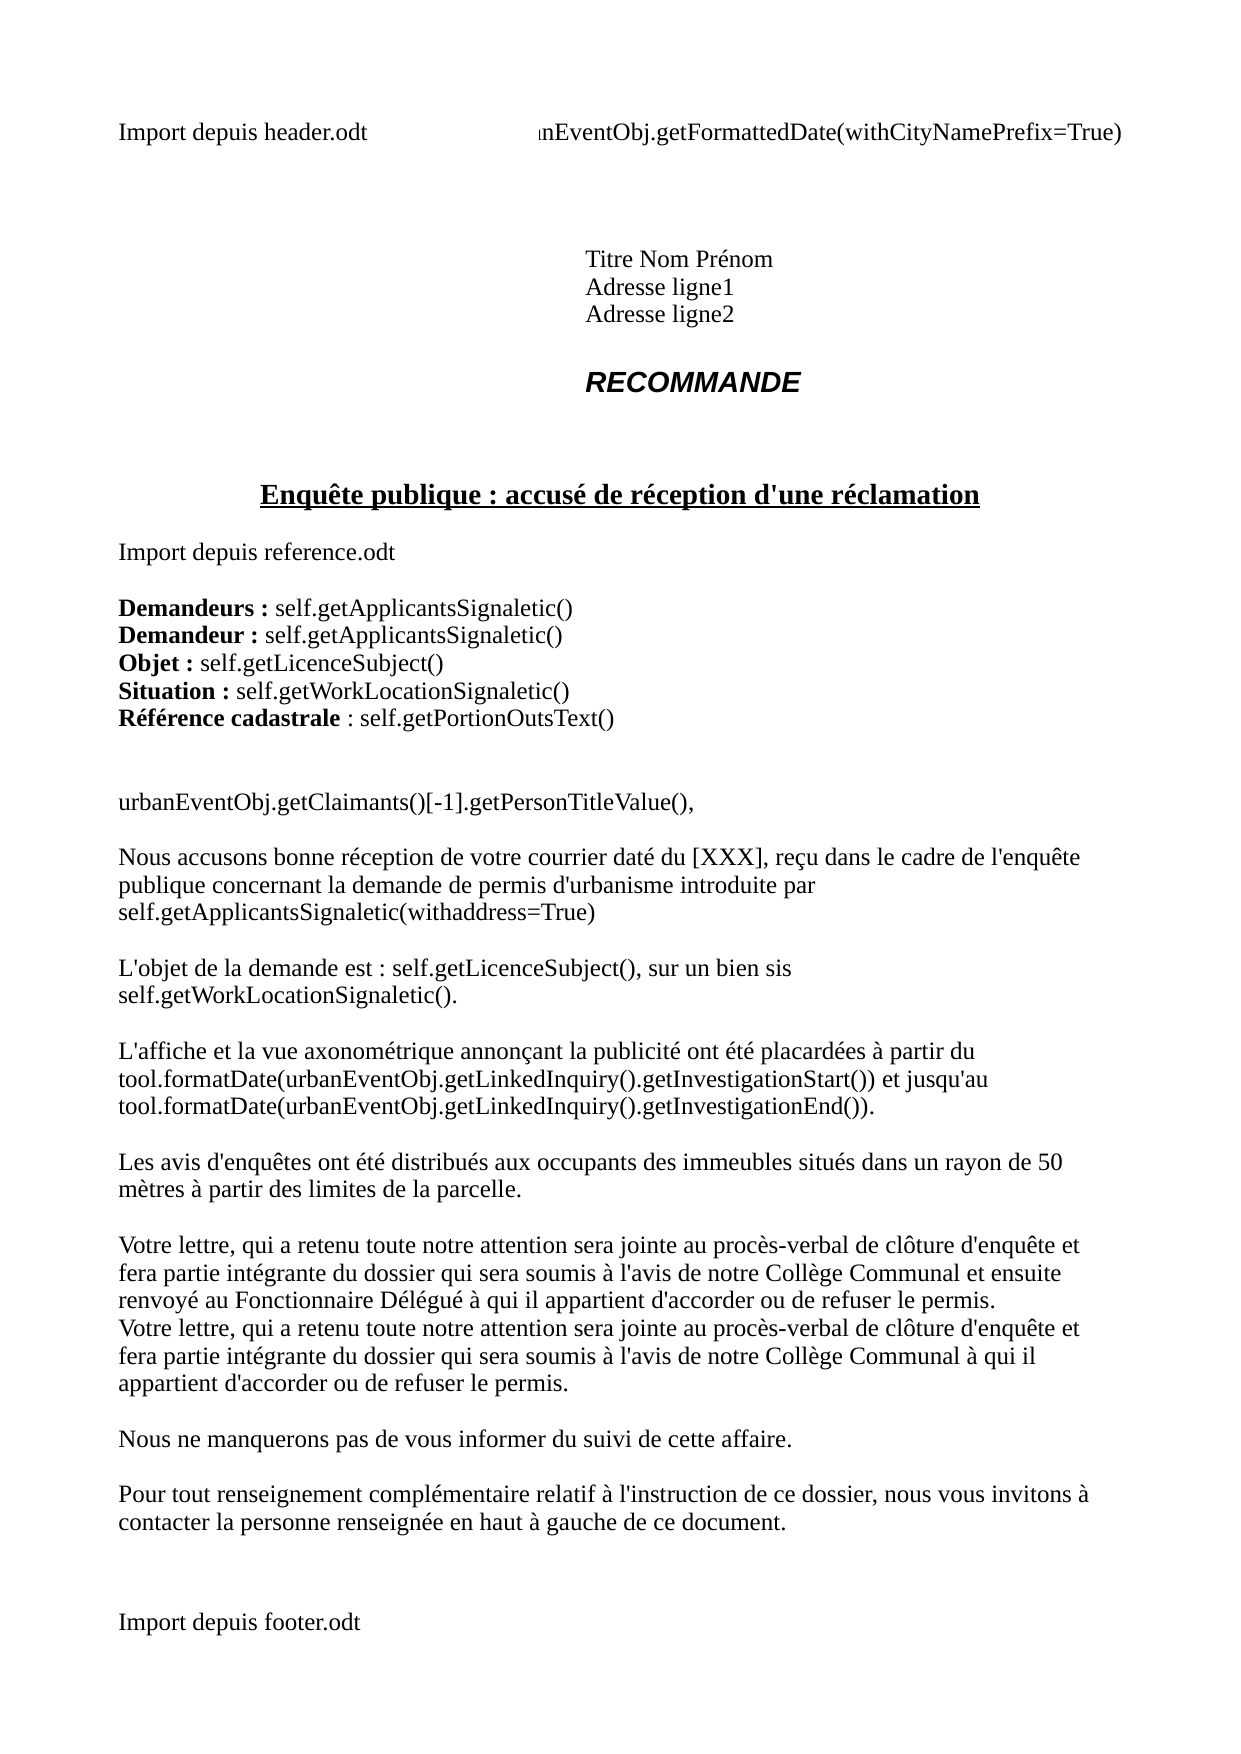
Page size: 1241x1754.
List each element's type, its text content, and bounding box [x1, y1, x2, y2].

text Nous accusons bonne réception de votre courrier daté du [XXX], reçu dans le cadre de l'enquête publique concernant la demande de permis d'urbanisme introduite par self.getApplicantsSignaletic(withaddress=True) [118, 843, 1122, 926]
text Demandeur : self.getApplicantsSignaletic() [118, 621, 1122, 649]
text Pour tout renseignement complémentaire relatif à l'instruction de ce dossier, nous vous invitons à contacter la personne renseignée en haut à gauche de ce document. [118, 1480, 1122, 1536]
text L'objet de la demande est : self.getLicenceSubject(), sur un bien sis self.getWorkLocationSignaletic(). [118, 954, 1122, 1009]
text Votre lettre, qui a retenu toute notre attention sera jointe au procès-verbal de clôture d'enquête et fera partie intégrante du dossier qui sera soumis à l'avis de notre Collège Communal et ensuite renvoyé au Fonctionnaire Délégué à qui il appartient d'accorder ou de refuser le permis. [118, 1231, 1122, 1314]
text Référence cadastrale : self.getPortionOutsText() [118, 704, 1122, 732]
text urbanEventObj.getFormattedDate(withCityNamePrefix=True) [118, 118, 1122, 427]
text Import depuis reference.odt [118, 538, 1122, 566]
text L'affiche et la vue axonométrique annonçant la publicité ont été placardées à partir du tool.formatDate(urbanEventObj.getLinkedInquiry().getInvestigationStart()) et jusqu'au tool.formatDate(urbanEventObj.getLinkedInquiry().getInvestigationEnd()). [118, 1037, 1122, 1120]
text urbanEventObj.getClaimants()[-1].getPersonTitleValue(), [118, 788, 1122, 815]
text Objet : self.getLicenceSubject() [118, 649, 1122, 677]
text Les avis d'enquêtes ont été distribués aux occupants des immeubles situés dans un rayon de 50 mètres à partir des limites de la parcelle. [118, 1148, 1122, 1203]
text Titre Nom Prénom Adresse ligne1 Adresse ligne2 [585, 245, 1036, 328]
text Import depuis header.odt [118, 118, 539, 146]
text Votre lettre, qui a retenu toute notre attention sera jointe au procès-verbal de clôture d'enquête et fera partie intégrante du dossier qui sera soumis à l'avis de notre Collège Communal à qui il appartient d'accorder ou de refuser le permis. [118, 1314, 1122, 1397]
text Demandeurs : self.getApplicantsSignaletic() [118, 594, 1122, 621]
title Enquête publique : accusé de réception d'une réclamation [118, 478, 1122, 511]
text Situation : self.getWorkLocationSignaletic() [118, 677, 1122, 704]
text Nous ne manquerons pas de vous informer du suivi de cette affaire. [118, 1425, 1122, 1453]
subtitle RECOMMANDE [585, 366, 1036, 398]
